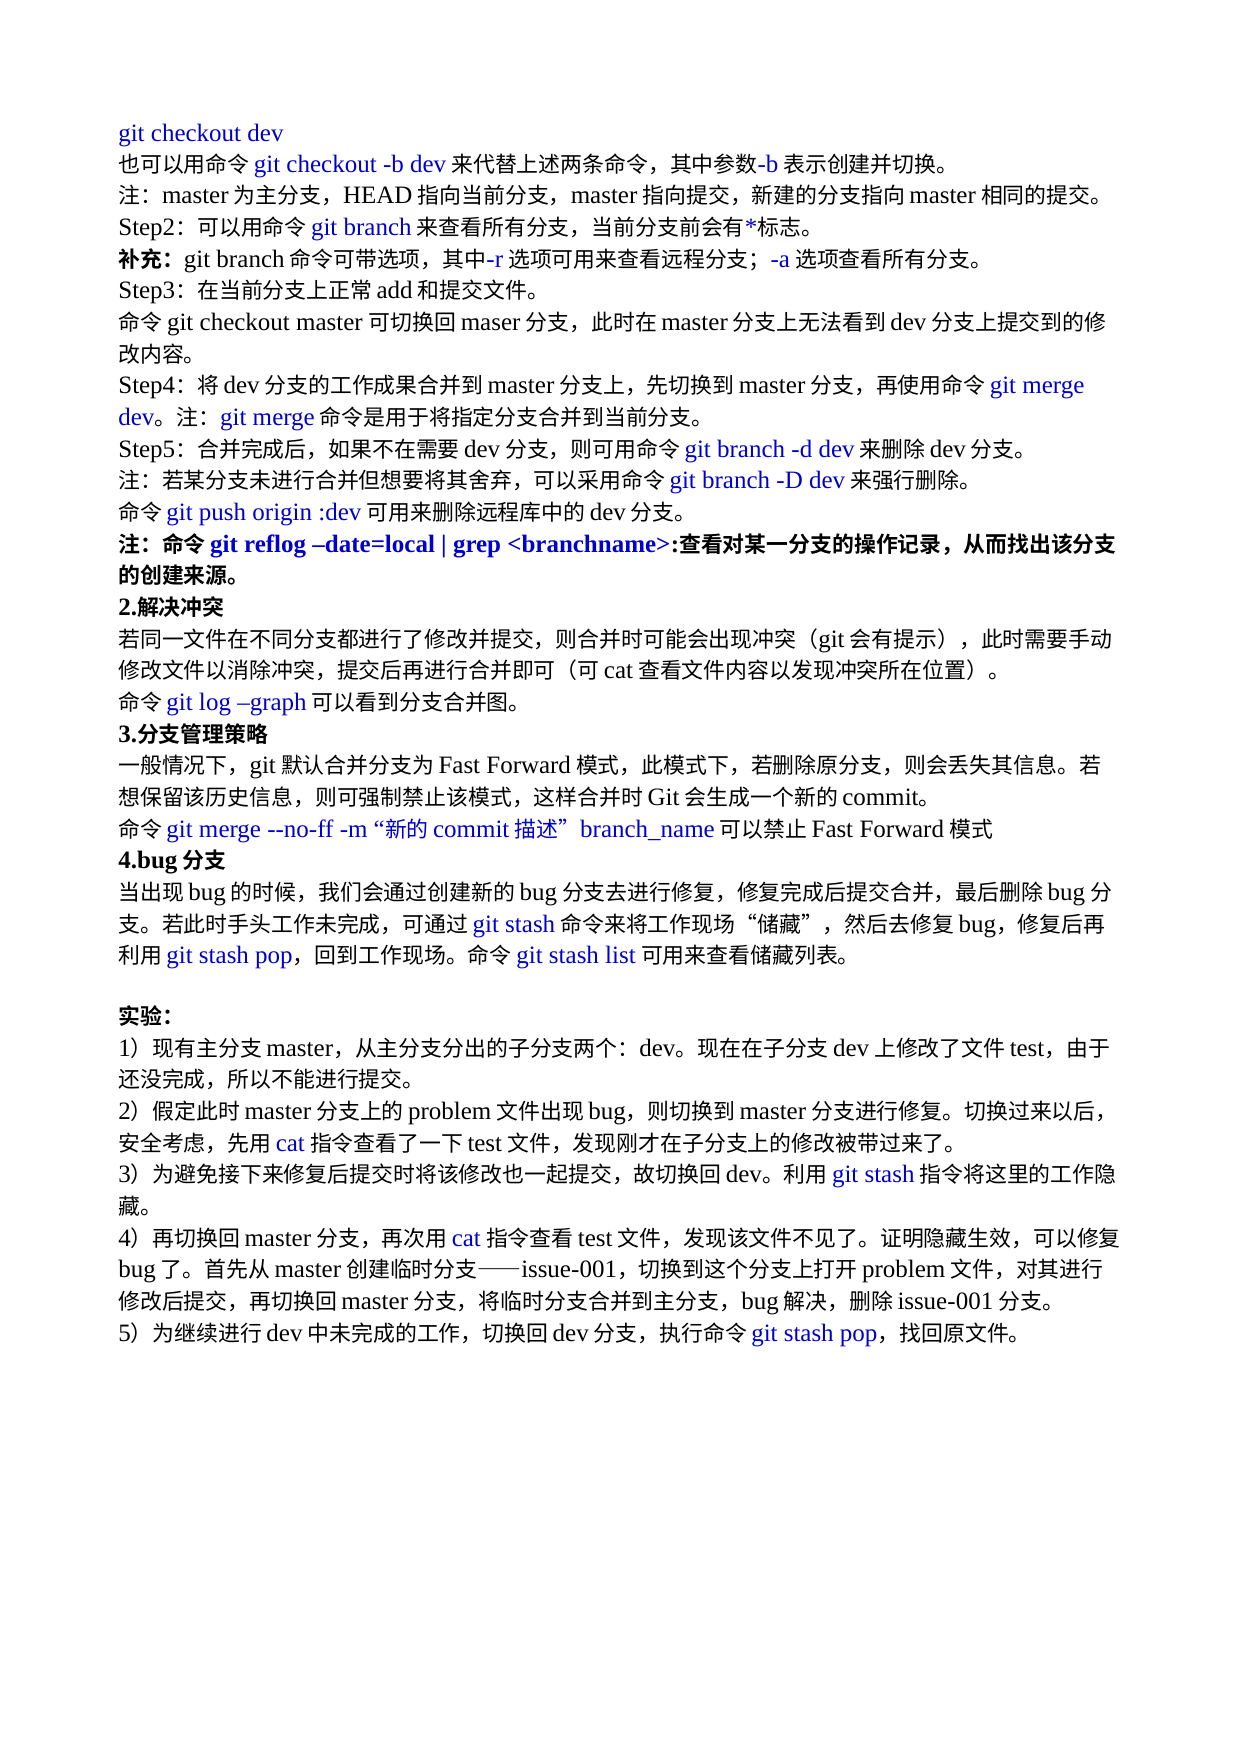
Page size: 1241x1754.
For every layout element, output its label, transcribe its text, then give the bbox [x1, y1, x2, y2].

text 命令git merge --no-ff -m “新的commit描述”branch_name可以禁止Fast Forward模式 [118, 812, 1122, 843]
text 当出现bug的时候，我们会通过创建新的bug分支去进行修复，修复完成后提交合并，最后删除bug分支。若此时手头工作未完成，可通过git stash命令来将工作现场“储藏”，然后去修复bug，修复后再利用git stash pop，回到工作现场。命令 git stash list可用来查看储藏列表。 [118, 875, 1122, 970]
text Step5：合并完成后，如果不在需要dev分支，则可用命令git branch -d dev来删除dev分支。 [118, 432, 1122, 463]
text 2.解决冲突 [118, 590, 1122, 622]
text 补充：git branch命令可带选项，其中-r选项可用来查看远程分支；-a选项查看所有分支。 [118, 242, 1122, 273]
text 1）现有主分支master，从主分支分出的子分支两个：dev。现在在子分支dev上修改了文件test，由于还没完成，所以不能进行提交。 [118, 1031, 1122, 1094]
text Step4：将dev分支的工作成果合并到master分支上，先切换到master分支，再使用命令git merge dev。注：git merge命令是用于将指定分支合并到当前分支。 [118, 368, 1122, 432]
text Step2：可以用命令git branch来查看所有分支，当前分支前会有*标志。 [118, 210, 1122, 242]
text Step3：在当前分支上正常add和提交文件。 [118, 273, 1122, 305]
text 注：若某分支未进行合并但想要将其舍弃，可以采用命令git branch -D dev来强行删除。 [118, 463, 1122, 495]
text git checkout dev [118, 118, 1122, 147]
text 命令 git checkout master 可切换回maser分支，此时在master分支上无法看到dev分支上提交到的修改内容。 [118, 305, 1122, 368]
text 命令git log –graph可以看到分支合并图。 [118, 685, 1122, 717]
text 实验： [118, 999, 1122, 1031]
text 3.分支管理策略 [118, 717, 1122, 748]
text 注：命令git reflog –date=local | grep <branchname>:查看对某一分支的操作记录，从而找出该分支的创建来源。 [118, 527, 1122, 590]
text 5）为继续进行dev中未完成的工作，切换回dev分支，执行命令git stash pop，找回原文件。 [118, 1316, 1122, 1347]
text 命令git push origin :dev可用来删除远程库中的dev分支。 [118, 495, 1122, 527]
text 一般情况下，git默认合并分支为Fast Forward模式，此模式下，若删除原分支，则会丢失其信息。若想保留该历史信息，则可强制禁止该模式，这样合并时Git会生成一个新的commit。 [118, 748, 1122, 812]
text 若同一文件在不同分支都进行了修改并提交，则合并时可能会出现冲突（git会有提示），此时需要手动修改文件以消除冲突，提交后再进行合并即可（可cat查看文件内容以发现冲突所在位置）。 [118, 622, 1122, 685]
text 4.bug分支 [118, 843, 1122, 875]
text 也可以用命令git checkout -b dev来代替上述两条命令，其中参数-b表示创建并切换。 [118, 147, 1122, 178]
text 注：master为主分支，HEAD指向当前分支，master指向提交，新建的分支指向master相同的提交。 [118, 178, 1122, 210]
text 2）假定此时master分支上的problem文件出现bug，则切换到master分支进行修复。切换过来以后，安全考虑，先用cat指令查看了一下test文件，发现刚才在子分支上的修改被带过来了。 [118, 1094, 1122, 1157]
text 4）再切换回master分支，再次用cat指令查看test文件，发现该文件不见了。证明隐藏生效，可以修复bug了。首先从master创建临时分支——issue-001，切换到这个分支上打开problem文件，对其进行修改后提交，再切换回master分支，将临时分支合并到主分支，bug解决，删除issue-001分支。 [118, 1221, 1122, 1316]
text 3）为避免接下来修复后提交时将该修改也一起提交，故切换回dev。利用git stash指令将这里的工作隐藏。 [118, 1157, 1122, 1221]
